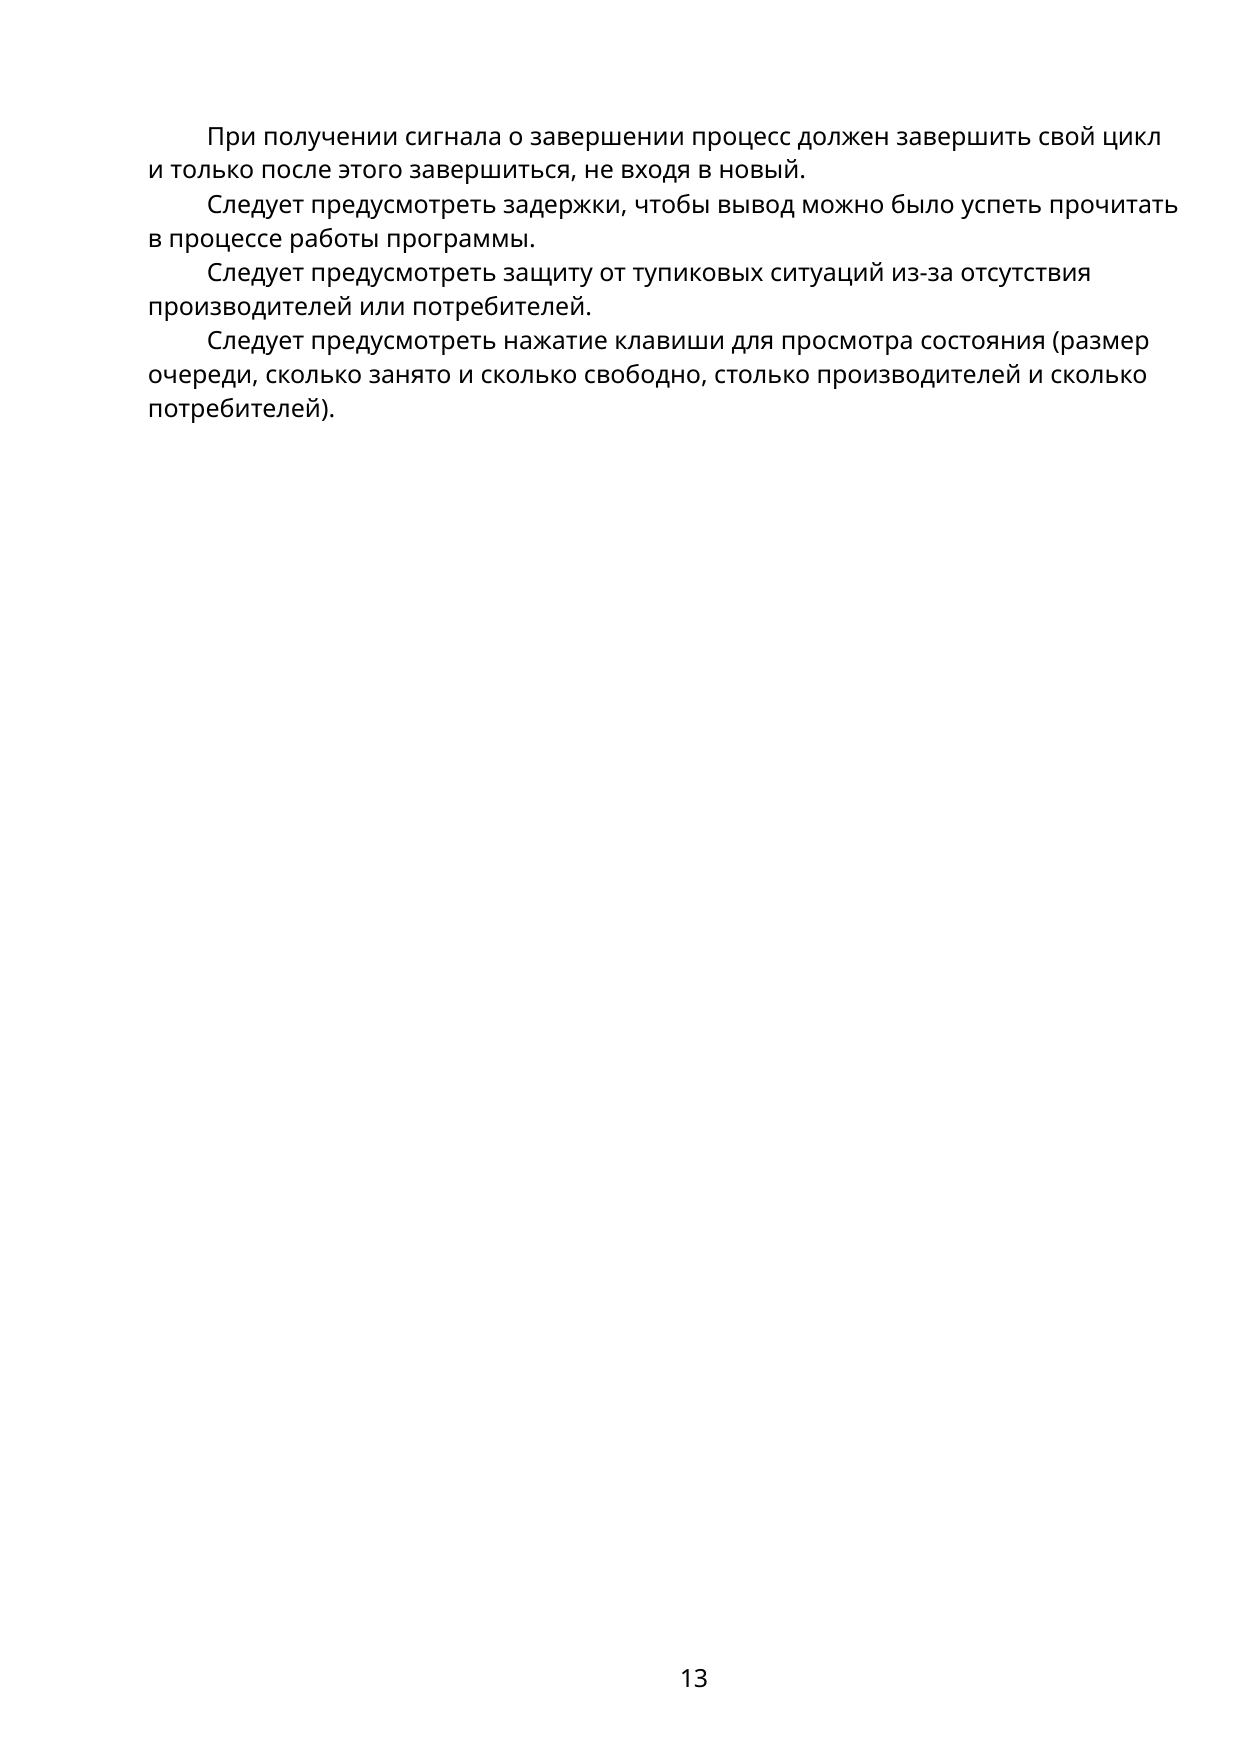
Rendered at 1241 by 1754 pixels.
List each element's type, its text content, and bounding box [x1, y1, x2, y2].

text Следует предусмотреть нажатие клавиши для просмотра состояния (размер очереди, сколько занято и сколько свободно, столько производителей и сколько потребителей). [148, 322, 1181, 425]
text При получении сигнала о завершении процесс должен завершить свой цикл и только после этого завершиться, не входя в новый. [148, 118, 1181, 186]
text Следует предусмотреть защиту от тупиковых ситуаций из-за отсутствия производителей или потребителей. [148, 254, 1181, 322]
text Следует предусмотреть задержки, чтобы вывод можно было успеть прочитать в процессе работы программы. [148, 186, 1181, 254]
